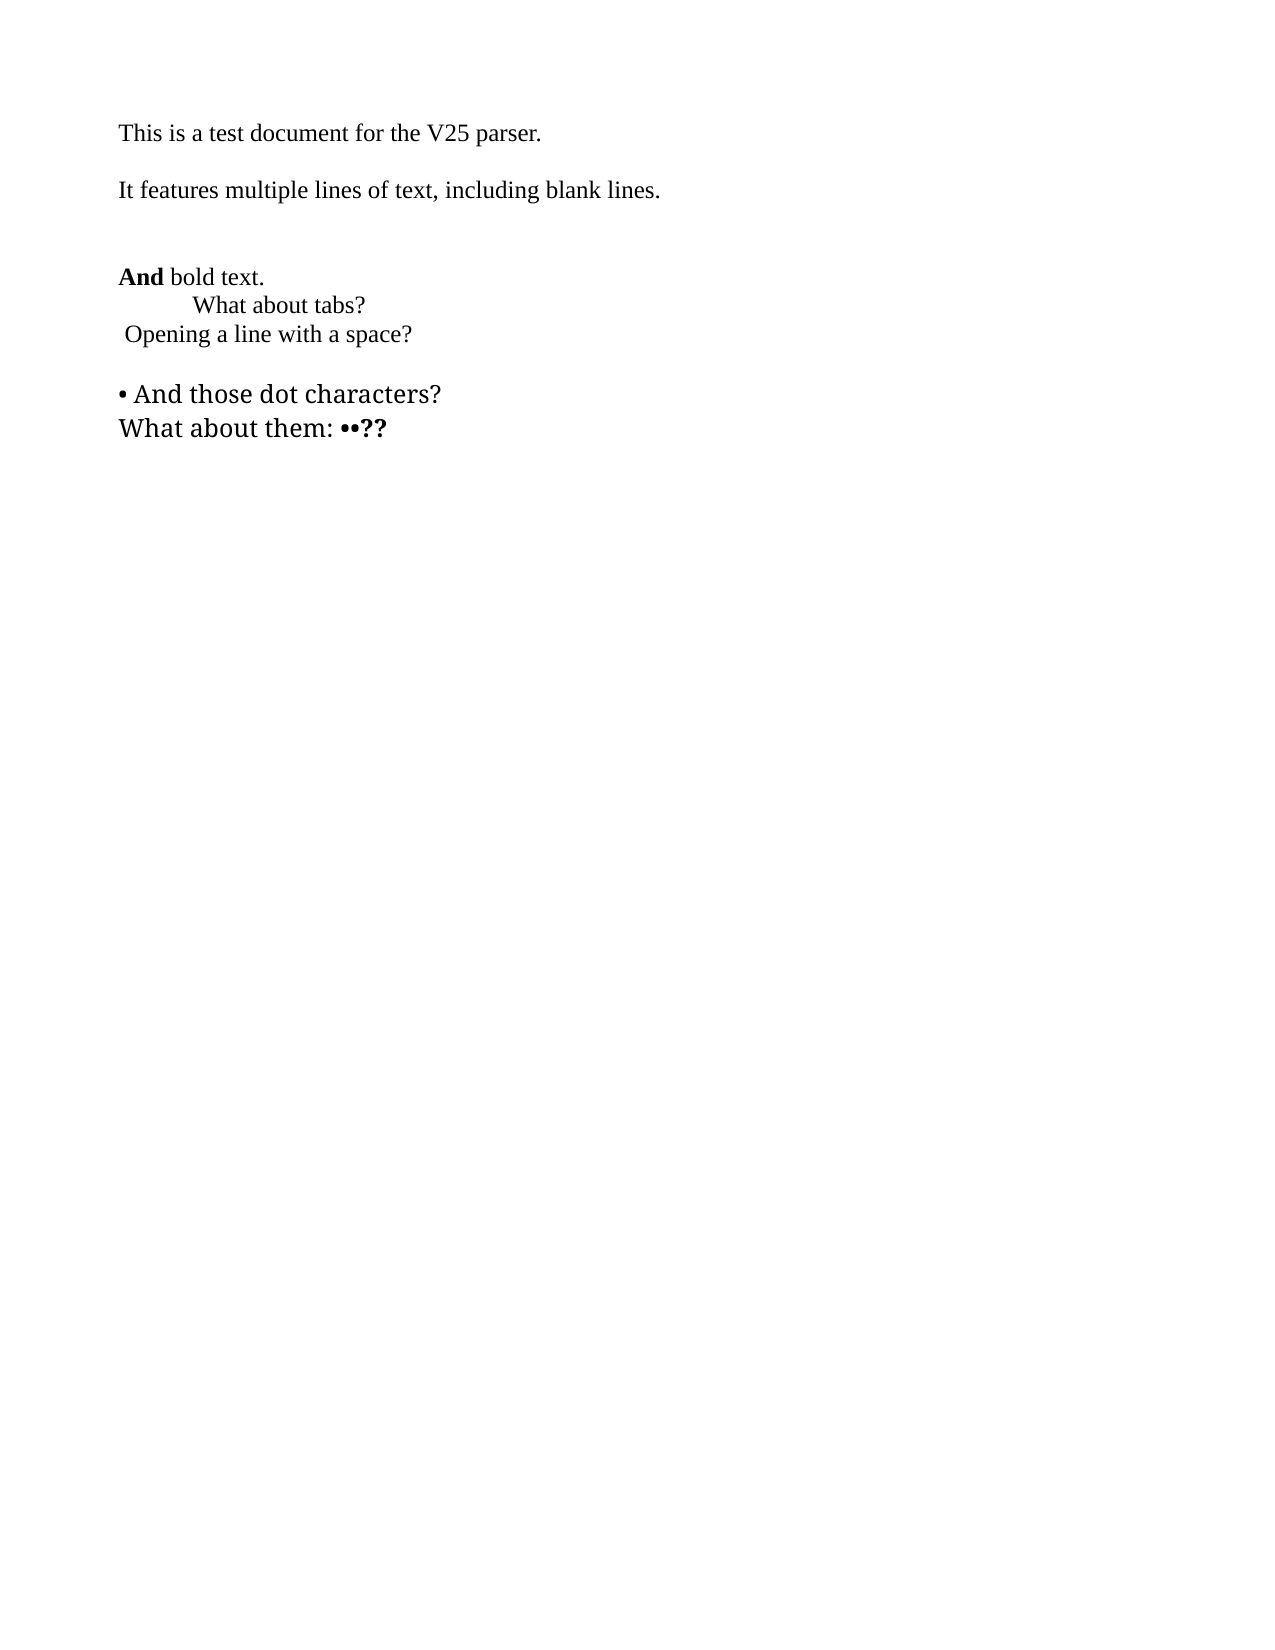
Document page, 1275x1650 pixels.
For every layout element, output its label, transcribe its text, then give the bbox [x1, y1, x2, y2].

text What about tabs? [118, 291, 1157, 319]
text And bold text. [118, 262, 1157, 291]
text This is a test document for the V25 parser. [118, 118, 1157, 147]
text Opening a line with a space? [118, 319, 1157, 348]
text It features multiple lines of text, including blank lines. [118, 176, 1157, 204]
text What about them: ••?? [118, 411, 1157, 445]
text • And those dot characters? [118, 377, 1157, 411]
